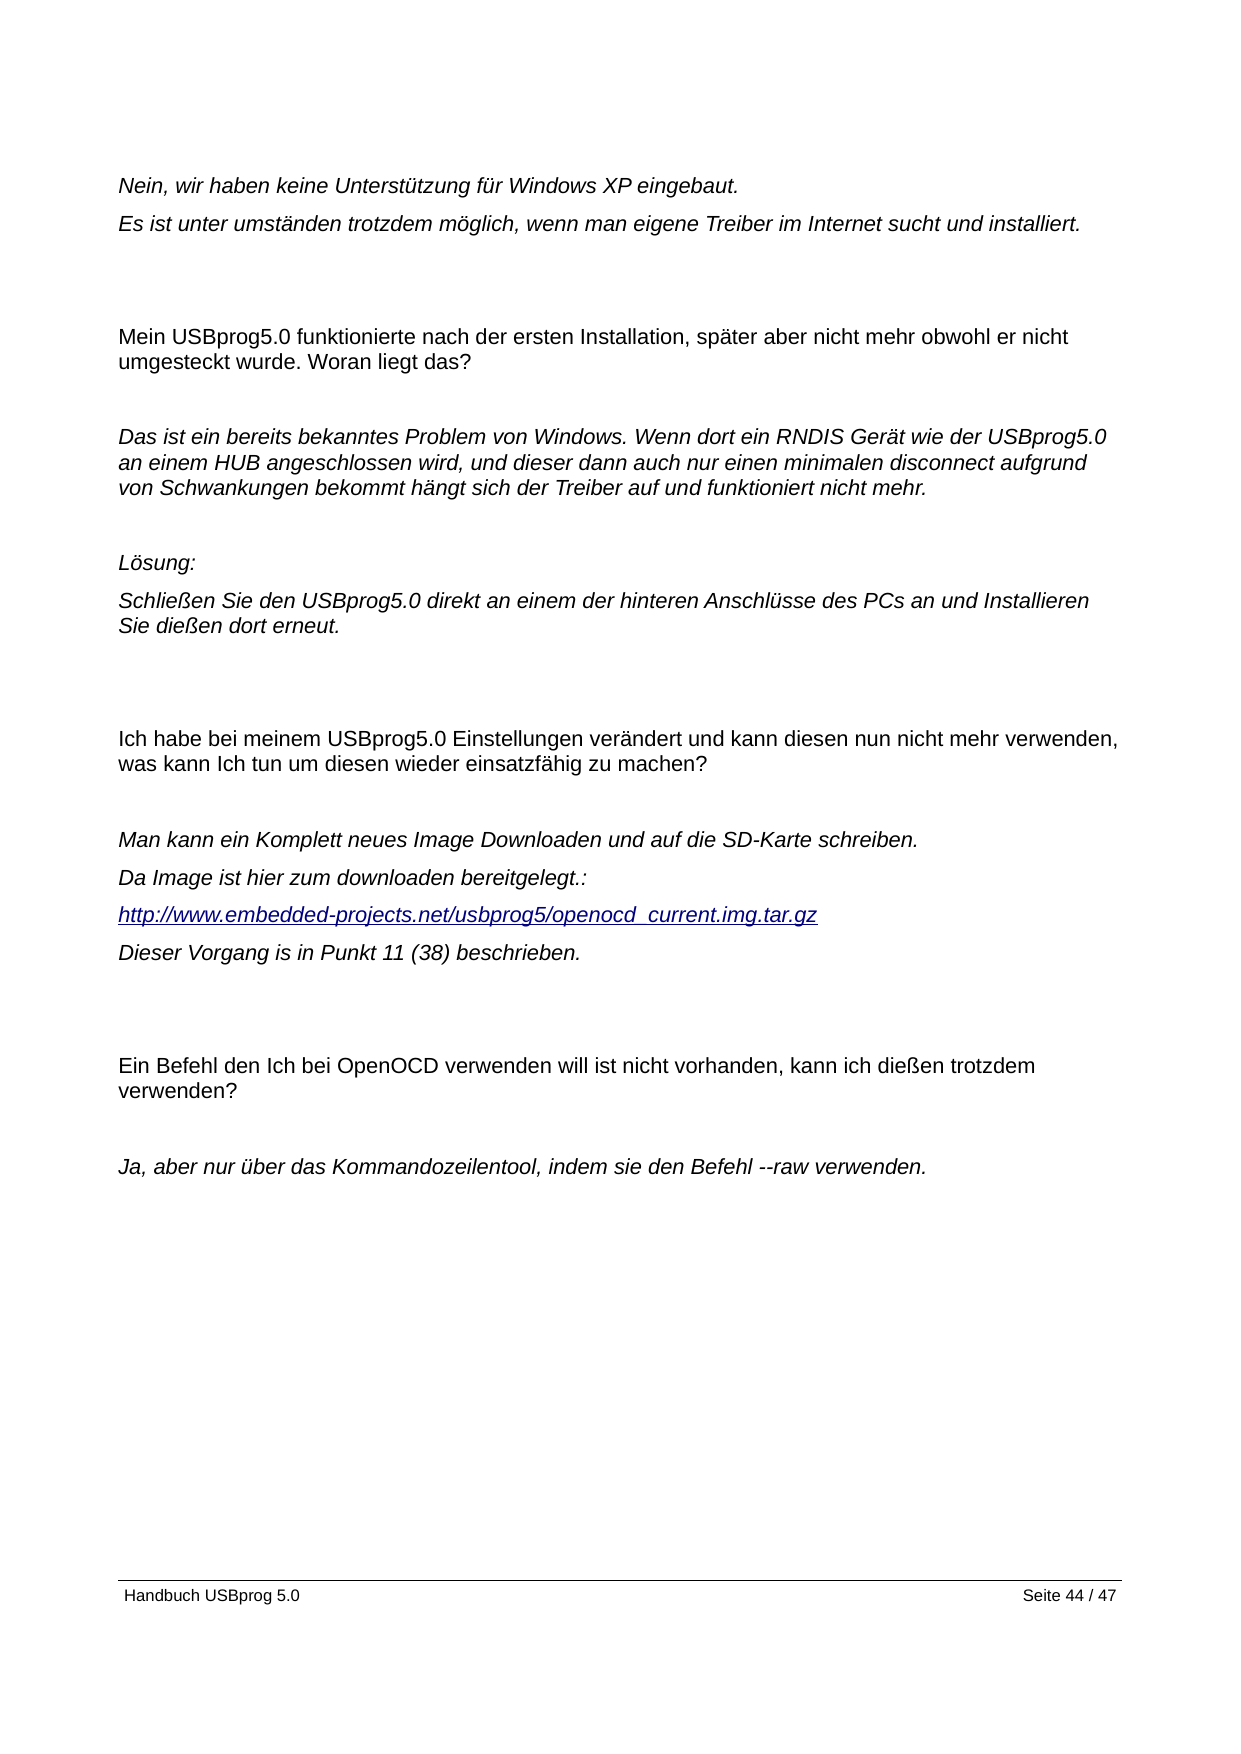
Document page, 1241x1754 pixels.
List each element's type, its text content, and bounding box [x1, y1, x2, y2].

text http://www.embedded-projects.net/usbprog5/openocd_current.img.tar.gz [118, 902, 1122, 927]
text Mein USBprog5.0 funktionierte nach der ersten Installation, später aber nicht mehr obwohl er nicht umgesteckt wurde. Woran liegt das? [118, 324, 1122, 374]
text Ein Befehl den Ich bei OpenOCD verwenden will ist nicht vorhanden, kann ich dießen trotzdem verwenden? [118, 1053, 1122, 1103]
text Nein, wir haben keine Unterstützung für Windows XP eingebaut. [118, 173, 1122, 198]
text Lösung: [118, 550, 1122, 575]
text Man kann ein Komplett neues Image Downloaden und auf die SD-Karte schreiben. [118, 827, 1122, 852]
text Es ist unter umständen trotzdem möglich, wenn man eigene Treiber im Internet sucht und installiert. [118, 211, 1122, 236]
text Da Image ist hier zum downloaden bereitgelegt.: [118, 864, 1122, 890]
text Schließen Sie den USBprog5.0 direkt an einem der hinteren Anschlüsse des PCs an und Installieren Sie dießen dort erneut. [118, 588, 1122, 638]
text Das ist ein bereits bekanntes Problem von Windows. Wenn dort ein RNDIS Gerät wie der USBprog5.0 an einem HUB angeschlossen wird, und dieser dann auch nur einen minimalen disconnect aufgrund von Schwankungen bekommt hängt sich der Treiber auf und funktioniert nicht mehr. [118, 424, 1122, 500]
text Ja, aber nur über das Kommandozeilentool, indem sie den Befehl --raw verwenden. [118, 1154, 1122, 1179]
text Ich habe bei meinem USBprog5.0 Einstellungen verändert und kann diesen nun nicht mehr verwenden, was kann Ich tun um diesen wieder einsatzfähig zu machen? [118, 726, 1122, 777]
text Dieser Vorgang is in Punkt 11 (38) beschrieben. [118, 940, 1122, 965]
